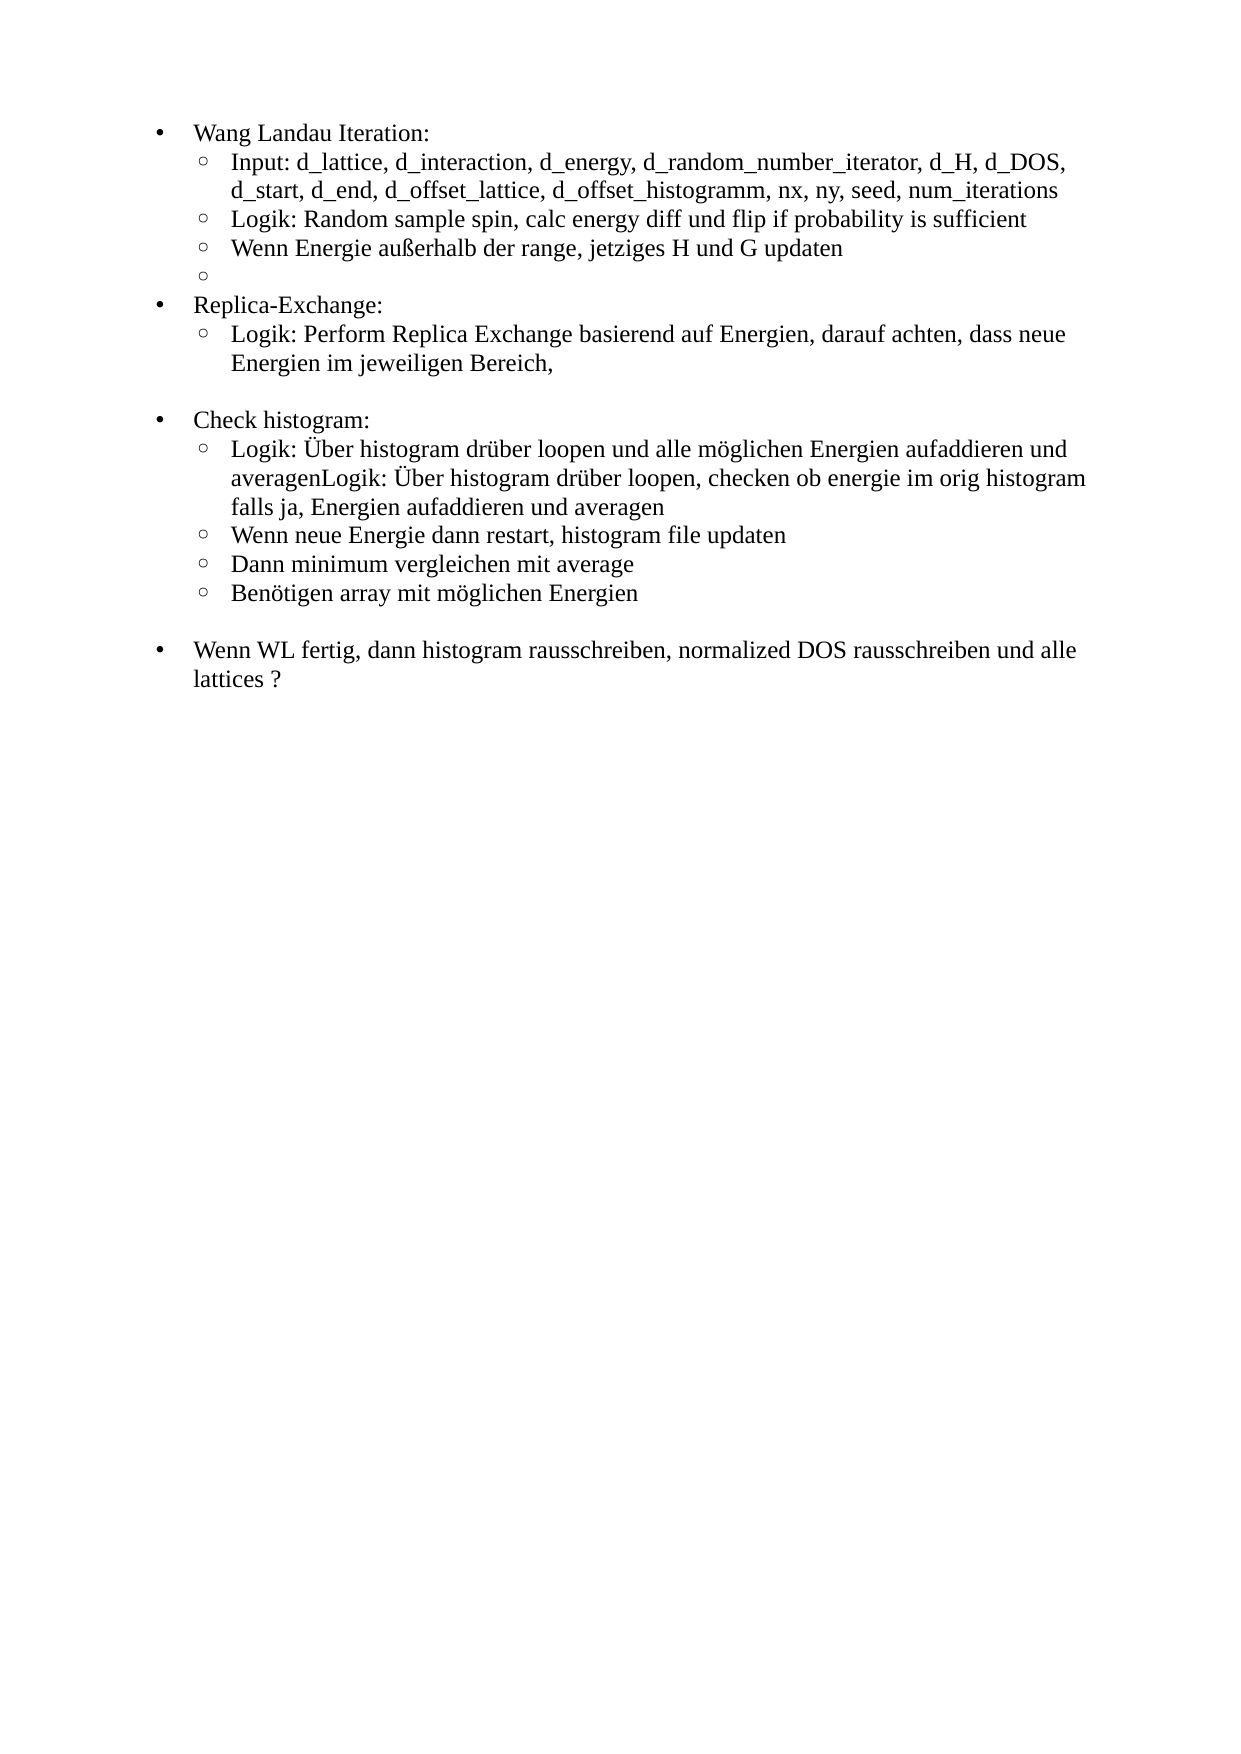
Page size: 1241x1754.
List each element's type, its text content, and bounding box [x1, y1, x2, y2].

list Input: d_lattice, d_interaction, d_energy, d_random_number_iterator, d_H, d_DOS, d_start, d_end, d_offset_lattice, d_offset_histogramm, nx, ny, seed, num_iterations [193, 147, 1122, 204]
list Benötigen array mit möglichen Energien [193, 578, 1122, 607]
list Check histogram: [156, 406, 1122, 434]
list Logik: Perform Replica Exchange basierend auf Energien, darauf achten, dass neue Energien im jeweiligen Bereich, [193, 319, 1122, 377]
list Dann minimum vergleichen mit average [193, 549, 1122, 578]
list Wenn Energie außerhalb der range, jetziges H und G updaten [193, 233, 1122, 262]
list Replica-Exchange: [156, 291, 1122, 319]
list Wang Landau Iteration: [156, 118, 1122, 147]
list Wenn WL fertig, dann histogram rausschreiben, normalized DOS rausschreiben und alle lattices ? [156, 636, 1122, 693]
list Logik: Random sample spin, calc energy diff und flip if probability is sufficient [193, 204, 1122, 233]
list Wenn neue Energie dann restart, histogram file updaten [193, 521, 1122, 549]
list Logik: Über histogram drüber loopen und alle möglichen Energien aufaddieren und averagenLogik: Über histogram drüber loopen, checken ob energie im orig histogram falls ja, Energien aufaddieren und averagen [193, 434, 1122, 521]
